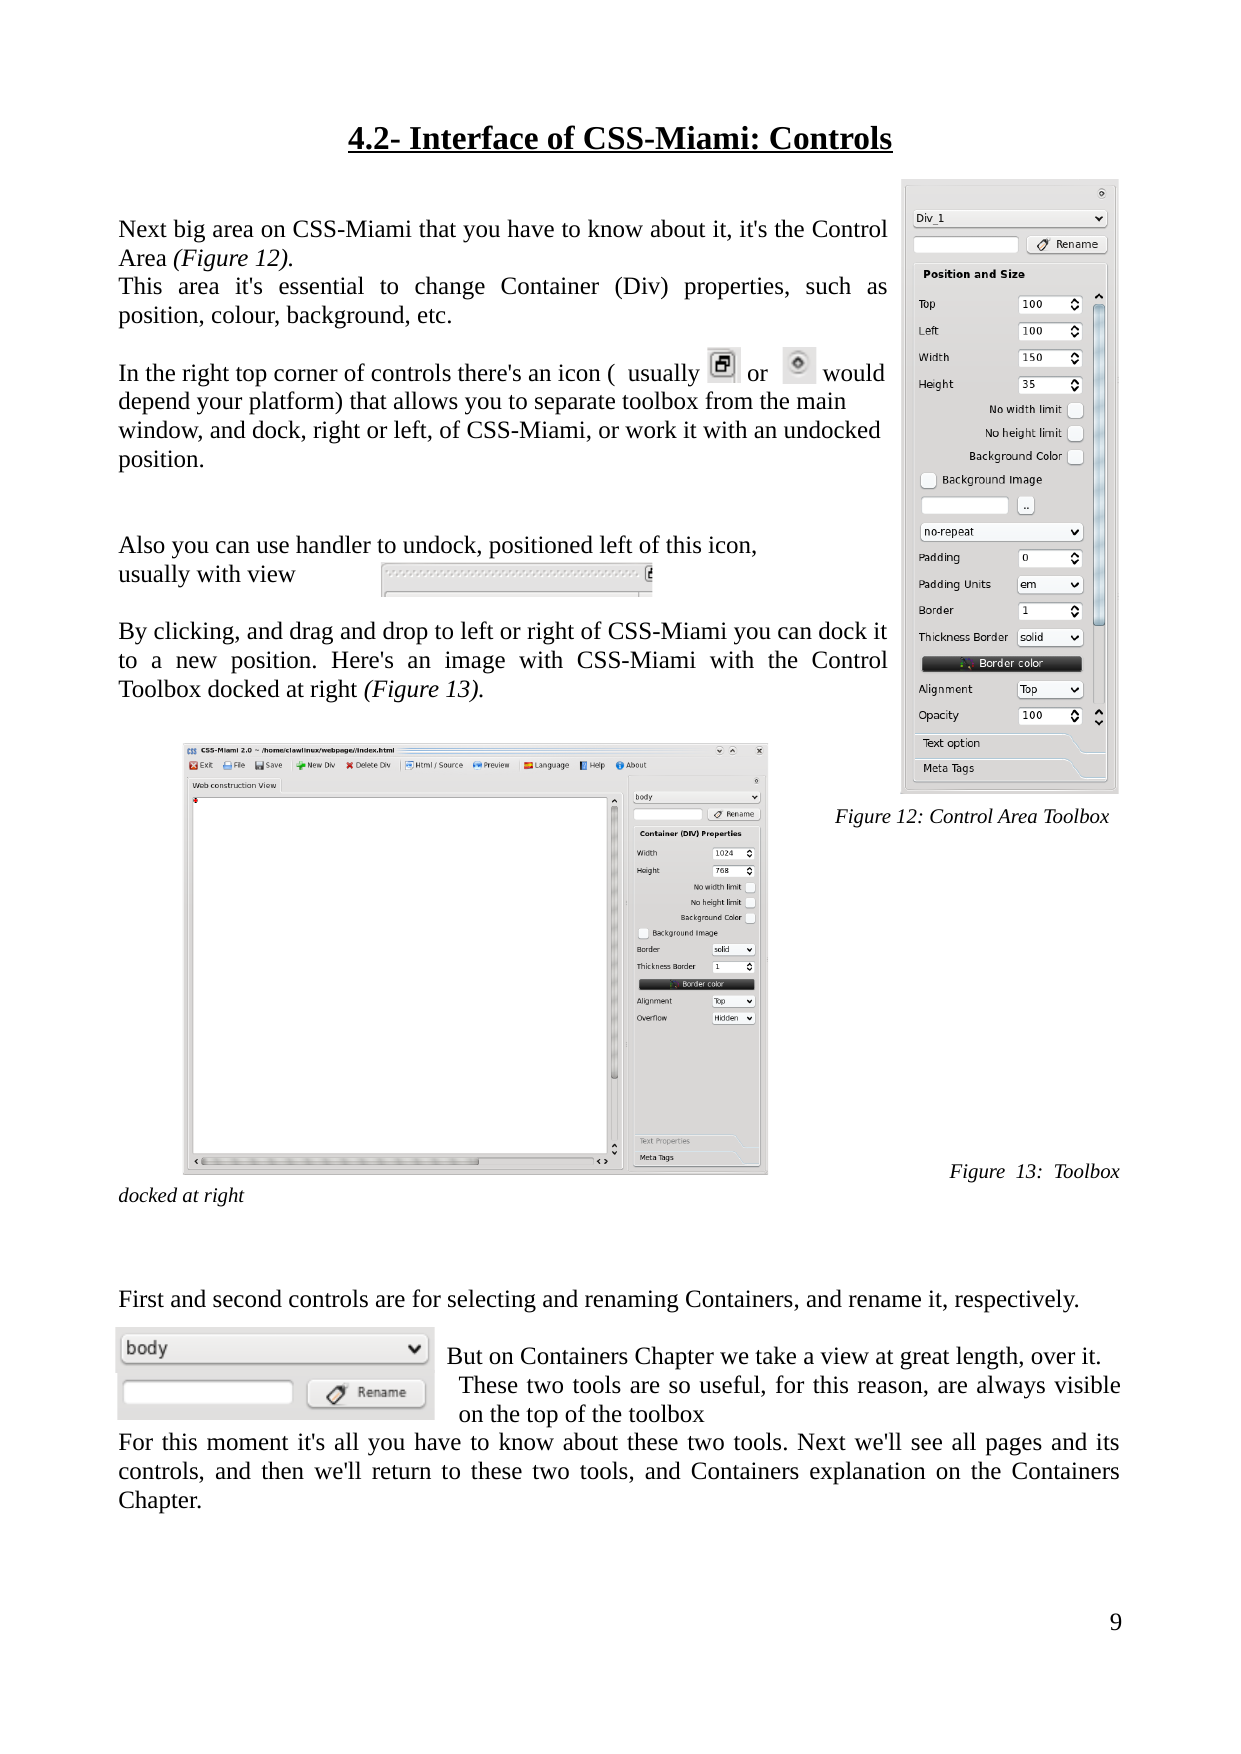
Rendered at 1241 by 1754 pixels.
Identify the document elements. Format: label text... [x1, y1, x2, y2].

text In the right top corner of controls there's an icon ( usually or would depend your platform) that allows you to separate toolbox from the main window, and dock, right or left, of CSS-Miami, or work it with an undocked position. [118, 358, 900, 473]
text Figure 12: Control Area Toolbox [769, 804, 1122, 828]
picture [182, 743, 769, 1175]
text First and second controls are for selecting and renaming Containers, and rename it, respectively. [118, 1284, 1122, 1312]
text But on Containers Chapter we take a view at great length, over it. [435, 1341, 1122, 1370]
text These two tools are so useful, for this reason, are always visible on the top of the toolbox [118, 1370, 1122, 1427]
picture [707, 347, 741, 383]
picture [380, 562, 653, 597]
text Figure 13: Toolbox docked at right [118, 1159, 1122, 1207]
picture [115, 1327, 435, 1420]
text usually with view [118, 559, 900, 588]
text For this moment it's all you have to know about these two tools. Next we'll see all pages and its controls, and then we'll return to these two tools, and Containers explanation on the Containers Chapter. [118, 1427, 1122, 1514]
text [118, 804, 182, 828]
text By clicking, and drag and drop to left or right of CSS-Miami you can dock it to a new position. Here's an image with CSS-Miami with the Control Toolbox docked at right (Figure 13). [118, 616, 900, 703]
text This area it's essential to change Container (Div) properties, such as position, colour, background, etc. [118, 271, 900, 329]
picture [782, 347, 817, 384]
text Next big area on CSS-Miami that you have to know about it, it's the Control Area (Figure 12). [118, 214, 900, 271]
text Also you can use handler to undock, positioned left of this icon, [118, 530, 900, 559]
picture [900, 179, 1119, 794]
text 4.2- Interface of CSS-Miami: Controls [118, 118, 1122, 156]
